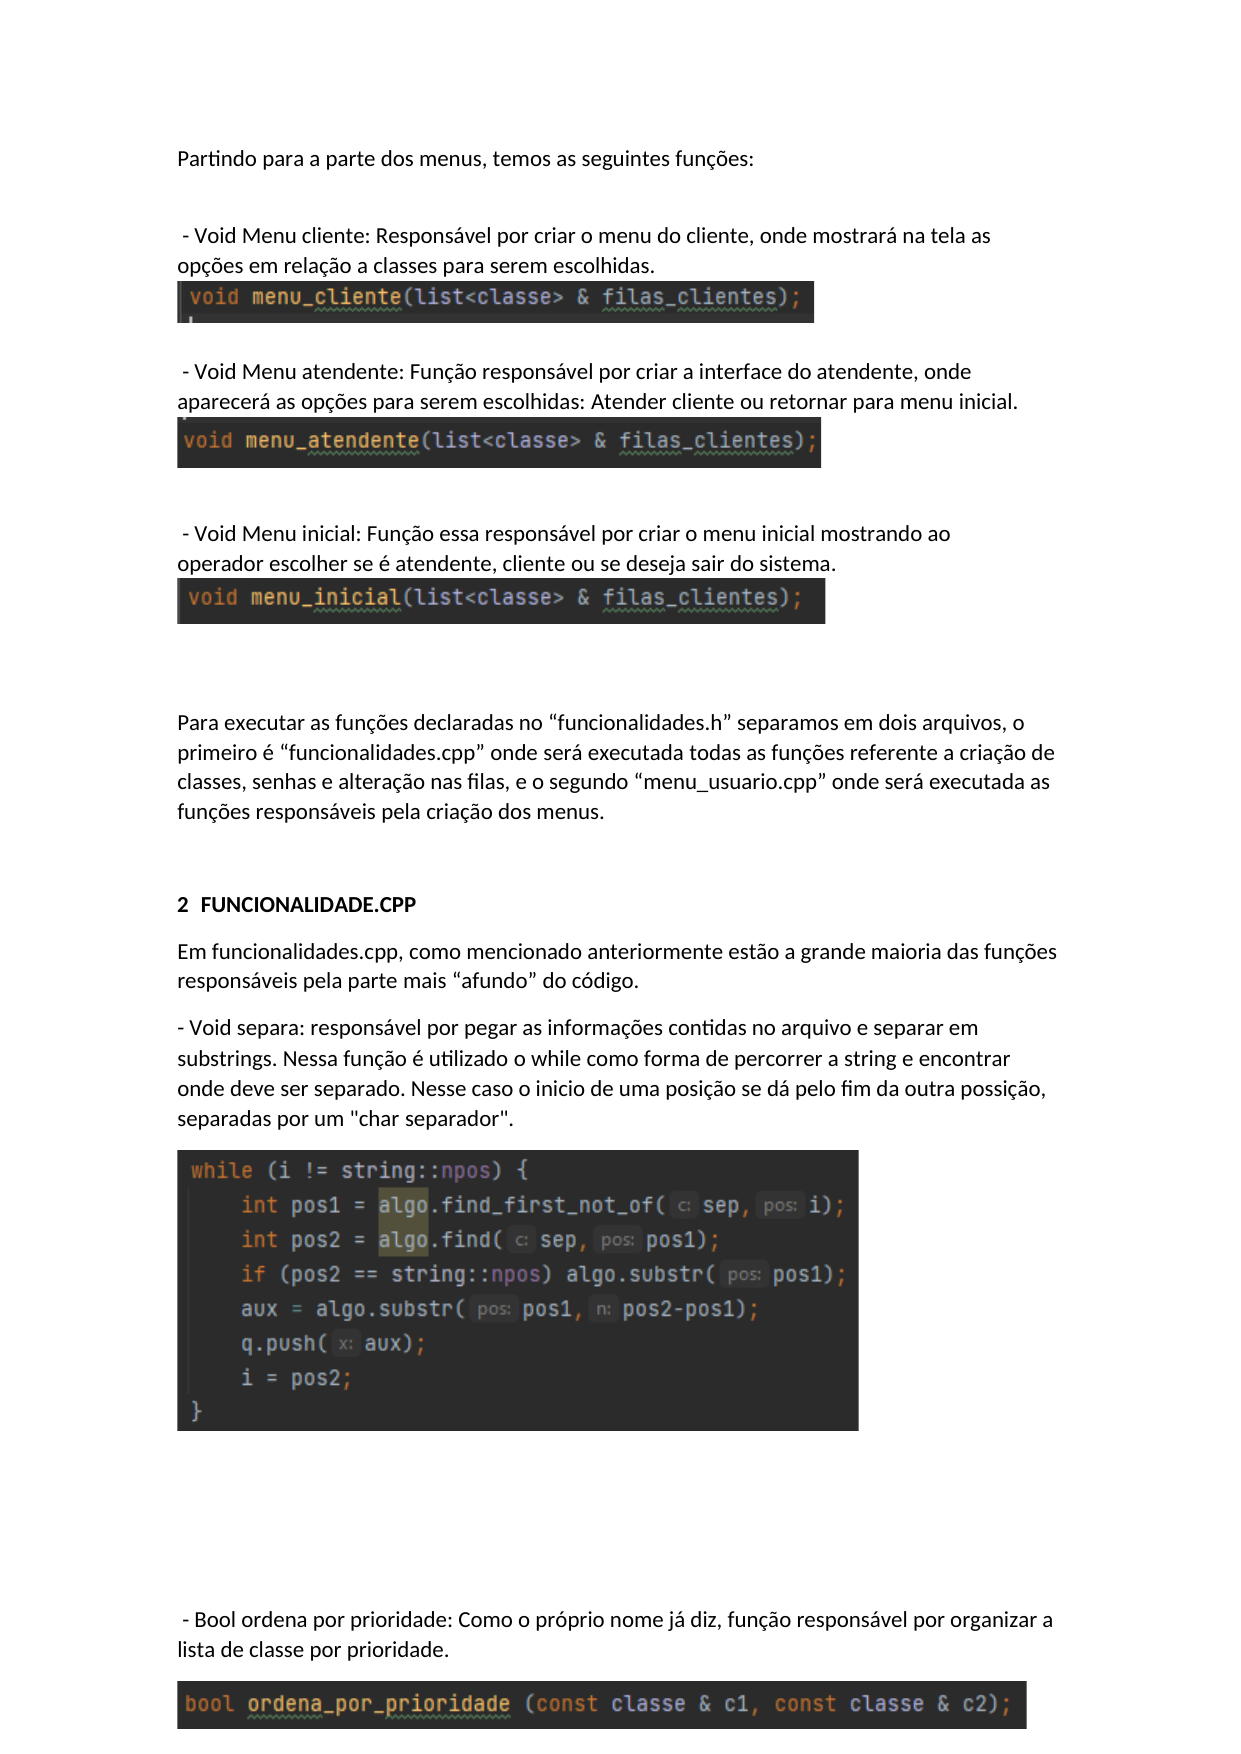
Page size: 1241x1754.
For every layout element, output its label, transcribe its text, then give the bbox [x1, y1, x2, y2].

list Void Menu atendente: Função responsável por criar a interface do atendente, onde aparecerá as opções para serem escolhidas: Atender cliente ou retornar para menu inicial. [177, 357, 1018, 415]
picture [177, 281, 815, 323]
subtitle FUNCIONALIDADE.CPP [177, 890, 1076, 918]
picture [177, 1681, 1027, 1729]
picture [177, 417, 822, 468]
picture [177, 578, 826, 624]
list Bool ordena por prioridade: Como o próprio nome já diz, função responsável por organizar a lista de classe por prioridade. [177, 1605, 1055, 1663]
list Void Menu inicial: Função essa responsável por criar o menu inicial mostrando ao operador escolher se é atendente, cliente ou se deseja sair do sistema. [177, 519, 1043, 577]
list Void Menu cliente: Responsável por criar o menu do cliente, onde mostrará na tela as opções em relação a classes para serem escolhidas. [177, 221, 993, 279]
text Partindo para a parte dos menus, temos as seguintes funções: [177, 144, 1076, 172]
list Void separa: responsável por pegar as informações contidas no arquivo e separar em substrings. Nessa função é utilizado o while como forma de percorrer a string e encontrar onde deve ser separado. Nesse caso o inicio de uma posição se dá pelo fim da outra possição, separadas por um "char separador". [177, 1013, 1062, 1132]
text Para executar as funções declaradas no “funcionalidades.h” separamos em dois arquivos, o primeiro é “funcionalidades.cpp” onde será executada todas as funções referente a criação de classes, senhas e alteração nas filas, e o segundo “menu_usuario.cpp” onde será executada as funções responsáveis pela criação dos menus. [177, 708, 1056, 825]
picture [177, 1150, 859, 1431]
text Em funcionalidades.cpp, como mencionado anteriormente estão a grande maioria das funções responsáveis pela parte mais “afundo” do código. [177, 937, 1060, 995]
